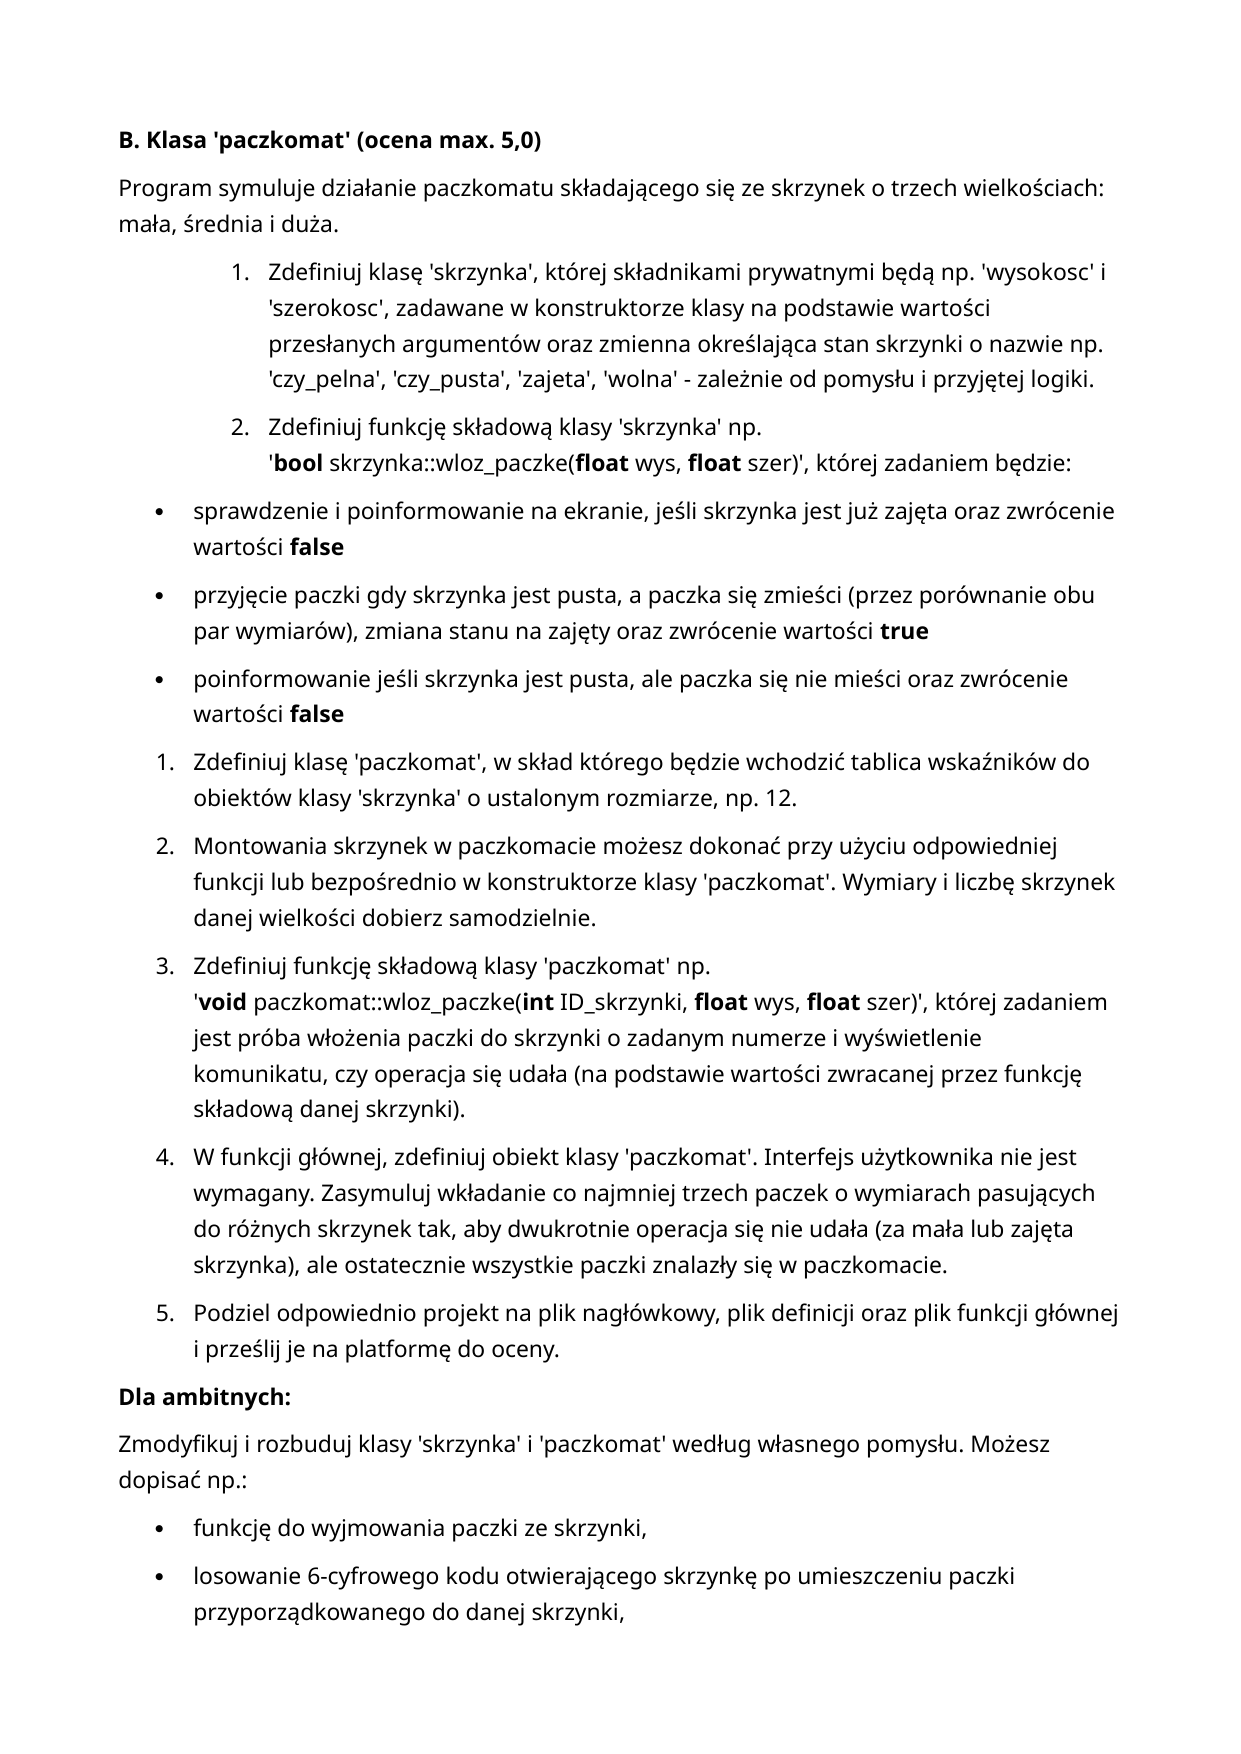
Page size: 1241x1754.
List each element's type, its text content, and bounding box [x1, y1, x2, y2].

list przyjęcie paczki gdy skrzynka jest pusta, a paczka się zmieści (przez porównanie obu par wymiarów), zmiana stanu na zajęty oraz zwrócenie wartości true [156, 579, 1122, 646]
text Dla ambitnych: [118, 1381, 1122, 1412]
list Zdefiniuj funkcję składową klasy 'skrzynka' np. 'bool skrzynka::wloz_paczke(float wys, float szer)', której zadaniem będzie: [231, 411, 1122, 478]
list Zdefiniuj klasę 'paczkomat', w skład którego będzie wchodzić tablica wskaźników do obiektów klasy 'skrzynka' o ustalonym rozmiarze, np. 12. [156, 746, 1122, 813]
list W funkcji głównej, zdefiniuj obiekt klasy 'paczkomat'. Interfejs użytkownika nie jest wymagany. Zasymuluj wkładanie co najmniej trzech paczek o wymiarach pasujących do różnych skrzynek tak, aby dwukrotnie operacja się nie udała (za mała lub zajęta skrzynka), ale ostatecznie wszystkie paczki znalazły się w paczkomacie. [156, 1141, 1122, 1280]
text Program symuluje działanie paczkomatu składającego się ze skrzynek o trzech wielkościach: mała, średnia i duża. [118, 172, 1122, 239]
list Zdefiniuj klasę 'skrzynka', której składnikami prywatnymi będą np. 'wysokosc' i 'szerokosc', zadawane w konstruktorze klasy na podstawie wartości przesłanych argumentów oraz zmienna określająca stan skrzynki o nazwie np. 'czy_pelna', 'czy_pusta', 'zajeta', 'wolna' - zależnie od pomysłu i przyjętej logiki. [231, 256, 1122, 395]
list Podziel odpowiednio projekt na plik nagłówkowy, plik definicji oraz plik funkcji głównej i prześlij je na platformę do oceny. [156, 1297, 1122, 1364]
text B. Klasa 'paczkomat' (ocena max. 5,0) [118, 124, 1122, 155]
list Montowania skrzynek w paczkomacie możesz dokonać przy użyciu odpowiedniej funkcji lub bezpośrednio w konstruktorze klasy 'paczkomat'. Wymiary i liczbę skrzynek danej wielkości dobierz samodzielnie. [156, 830, 1122, 933]
text Zmodyfikuj i rozbuduj klasy 'skrzynka' i 'paczkomat' według własnego pomysłu. Możesz dopisać np.: [118, 1428, 1122, 1496]
list Zdefiniuj funkcję składową klasy 'paczkomat' np. 'void paczkomat::wloz_paczke(int ID_skrzynki, float wys, float szer)', której zadaniem jest próba włożenia paczki do skrzynki o zadanym numerze i wyświetlenie komunikatu, czy operacja się udała (na podstawie wartości zwracanej przez funkcję składową danej skrzynki). [156, 950, 1122, 1125]
list sprawdzenie i poinformowanie na ekranie, jeśli skrzynka jest już zajęta oraz zwrócenie wartości false [156, 495, 1122, 562]
list funkcję do wyjmowania paczki ze skrzynki, [156, 1512, 1122, 1543]
list losowanie 6-cyfrowego kodu otwierającego skrzynkę po umieszczeniu paczki przyporządkowanego do danej skrzynki, [156, 1560, 1122, 1627]
list poinformowanie jeśli skrzynka jest pusta, ale paczka się nie mieści oraz zwrócenie wartości false [156, 662, 1122, 730]
